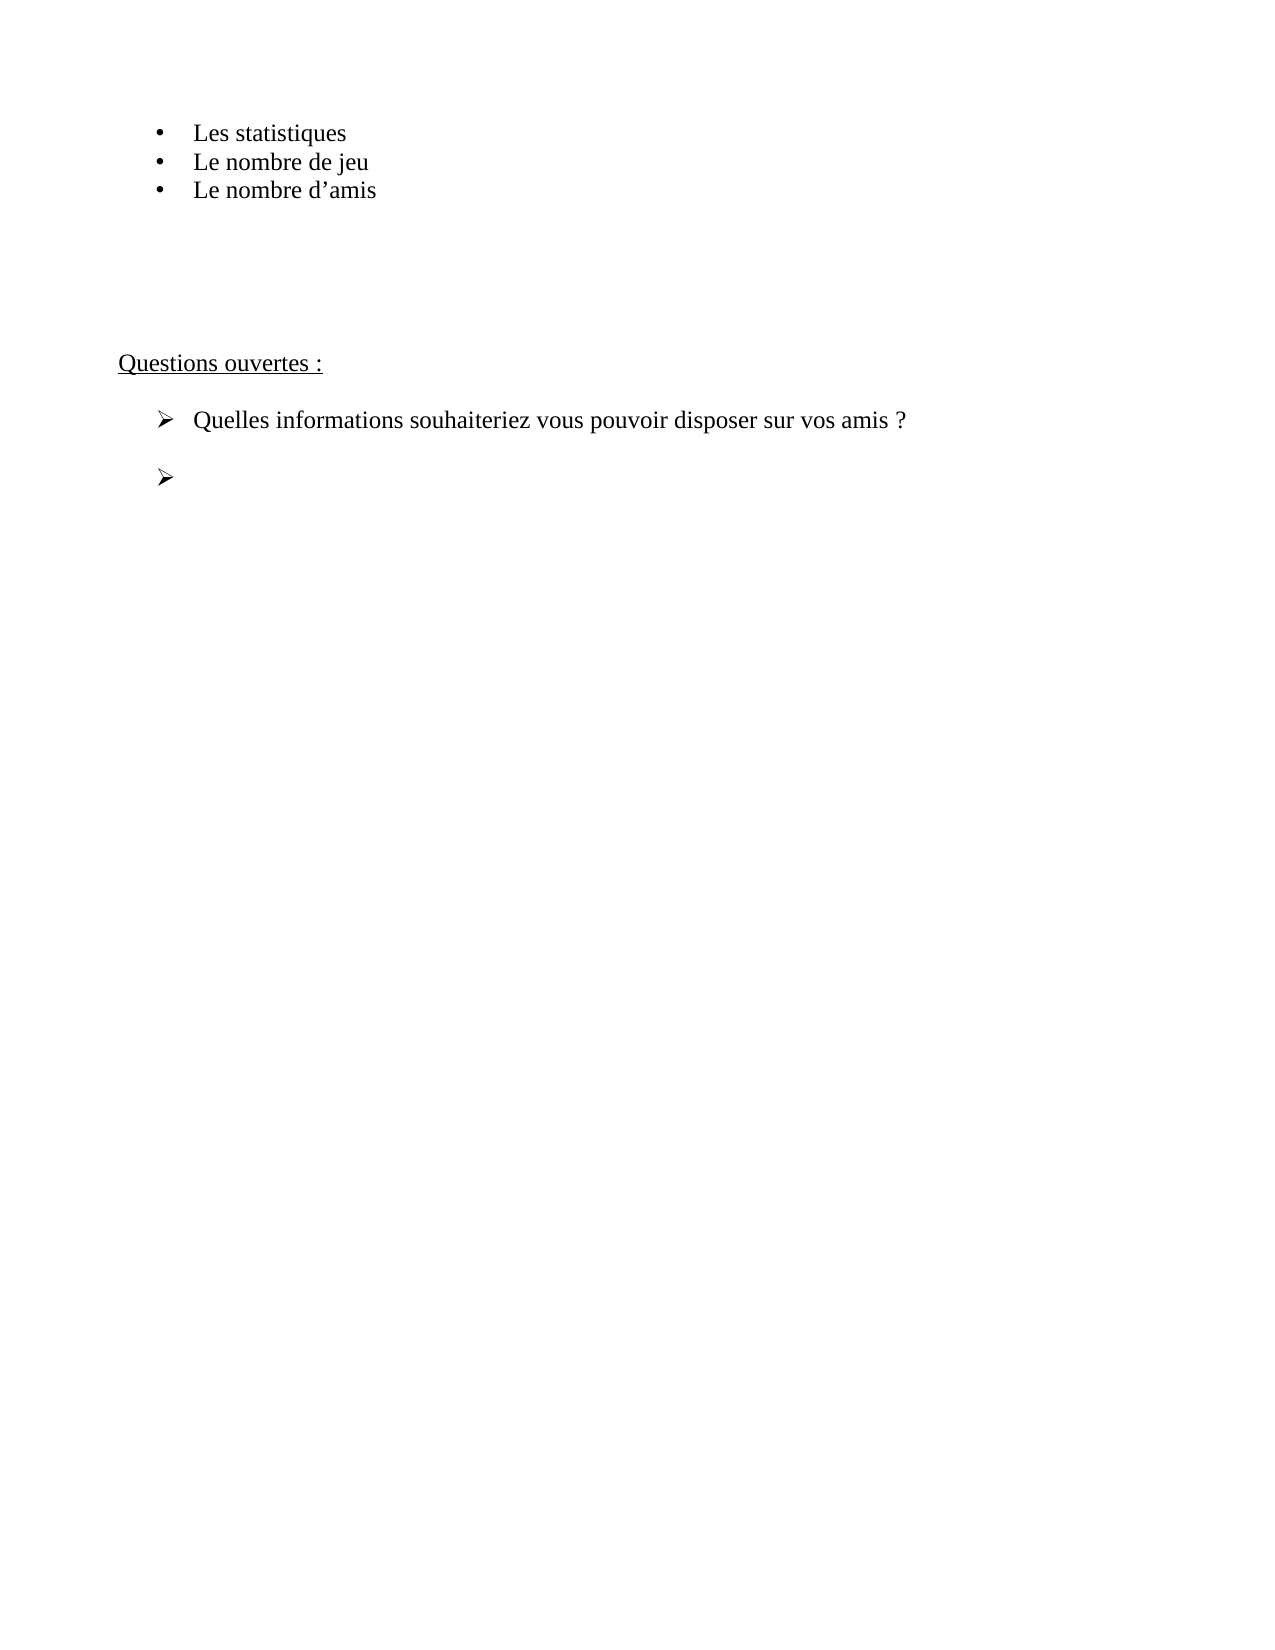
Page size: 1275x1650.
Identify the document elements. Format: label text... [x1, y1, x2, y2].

list Le nombre d’amis [156, 176, 1157, 204]
list Le nombre de jeu [156, 147, 1157, 176]
text Questions ouvertes : [118, 348, 1157, 377]
list Quelles informations souhaiteriez vous pouvoir disposer sur vos amis ? [156, 406, 1157, 434]
list Les statistiques [156, 118, 1157, 147]
